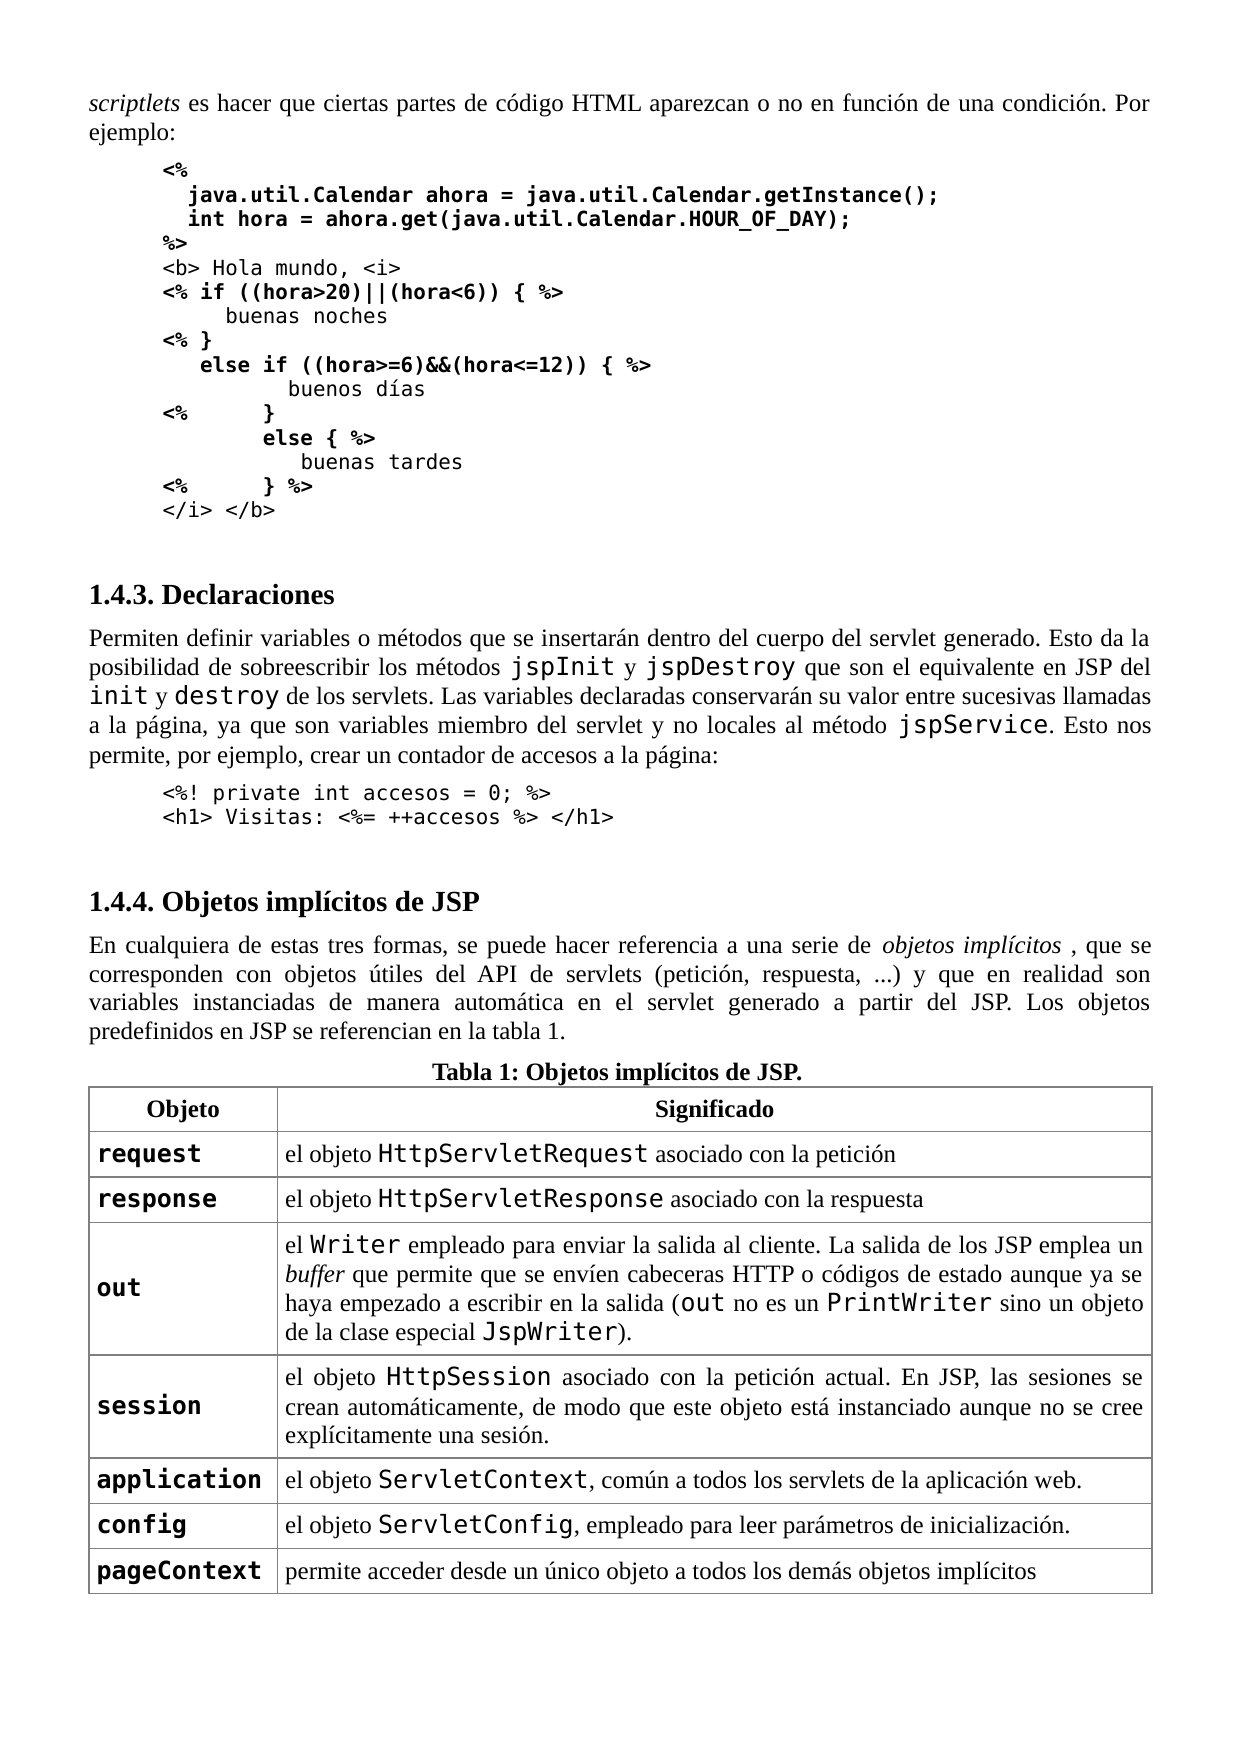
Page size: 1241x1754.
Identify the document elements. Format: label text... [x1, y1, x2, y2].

text java.util.Calendar ahora = java.util.Calendar.getInstance(); [162, 183, 1152, 207]
text <b> Hola mundo, <i> [162, 256, 1152, 280]
table_cell el objeto HttpServletRequest asociado con la petición [278, 1132, 1151, 1176]
text int hora = ahora.get(java.util.Calendar.HOUR_OF_DAY); [162, 207, 1152, 231]
text <%! private int accesos = 0; %> [162, 781, 1152, 805]
table_header Objeto [90, 1088, 277, 1131]
text <% if ((hora>20)||(hora<6)) { %> [162, 280, 1152, 304]
table_cell el objeto HttpServletResponse asociado con la respuesta [278, 1178, 1151, 1222]
text <h1> Visitas: <%= ++accesos %> </h1> [162, 805, 1152, 829]
table_cell session [90, 1356, 277, 1457]
table_cell el objeto ServletContext, común a todos los servlets de la aplicación web. [278, 1459, 1151, 1502]
subtitle 1.4.3. Declaraciones [88, 577, 1152, 611]
table_cell out [90, 1223, 277, 1354]
table_cell response [90, 1178, 277, 1222]
text <% [162, 158, 1152, 183]
text <% } [162, 328, 1152, 353]
table_header Significado [278, 1088, 1151, 1131]
text Permiten definir variables o métodos que se insertarán dentro del cuerpo del servlet generado. Esto da la posibilidad de sobreescribir los métodos jspInit y jspDestroy que son el equivalente en JSP del init y destroy de los servlets. Las variables declaradas conservarán su valor entre sucesivas llamadas a la página, ya que son variables miembro del servlet y no locales al método jspService. Esto nos permite, por ejemplo, crear un contador de accesos a la página: [88, 623, 1152, 768]
table_cell config [90, 1504, 277, 1548]
text En cualquiera de estas tres formas, se puede hacer referencia a una serie de objetos implícitos , que se corresponden con objetos útiles del API de servlets (petición, respuesta, ...) y que en realidad son variables instanciadas de manera automática en el servlet generado a partir del JSP. Los objetos predefinidos en JSP se referencian en la tabla 1. [88, 930, 1152, 1045]
text buenas tardes [162, 450, 1152, 474]
table_cell permite acceder desde un único objeto a todos los demás objetos implícitos [278, 1549, 1151, 1593]
text %> [162, 231, 1152, 256]
text </i> </b> [162, 498, 1152, 523]
text buenos días [162, 377, 1152, 401]
text <% } [162, 401, 1152, 426]
table_cell application [90, 1459, 277, 1502]
text Tabla 1: Objetos implícitos de JSP. [88, 1057, 1152, 1086]
text else if ((hora>=6)&&(hora<=12)) { %> [162, 353, 1152, 377]
text scriptlets es hacer que ciertas partes de código HTML aparezcan o no en función de una condición. Por ejemplo: [88, 88, 1152, 146]
table_cell el objeto ServletConfig, empleado para leer parámetros de inicialización. [278, 1504, 1151, 1548]
table_cell pageContext [90, 1549, 277, 1593]
table_cell el objeto HttpSession asociado con la petición actual. En JSP, las sesiones se crean automáticamente, de modo que este objeto está instanciado aunque no se cree explícitamente una sesión. [278, 1356, 1151, 1457]
table_cell request [90, 1132, 277, 1176]
text <% } %> [162, 474, 1152, 498]
subtitle 1.4.4. Objetos implícitos de JSP [88, 884, 1152, 917]
text else { %> [162, 426, 1152, 450]
table_cell el Writer empleado para enviar la salida al cliente. La salida de los JSP emplea un buffer que permite que se envíen cabeceras HTTP o códigos de estado aunque ya se haya empezado a escribir en la salida (out no es un PrintWriter sino un objeto de la clase especial JspWriter). [278, 1223, 1151, 1354]
text buenas noches [162, 304, 1152, 328]
